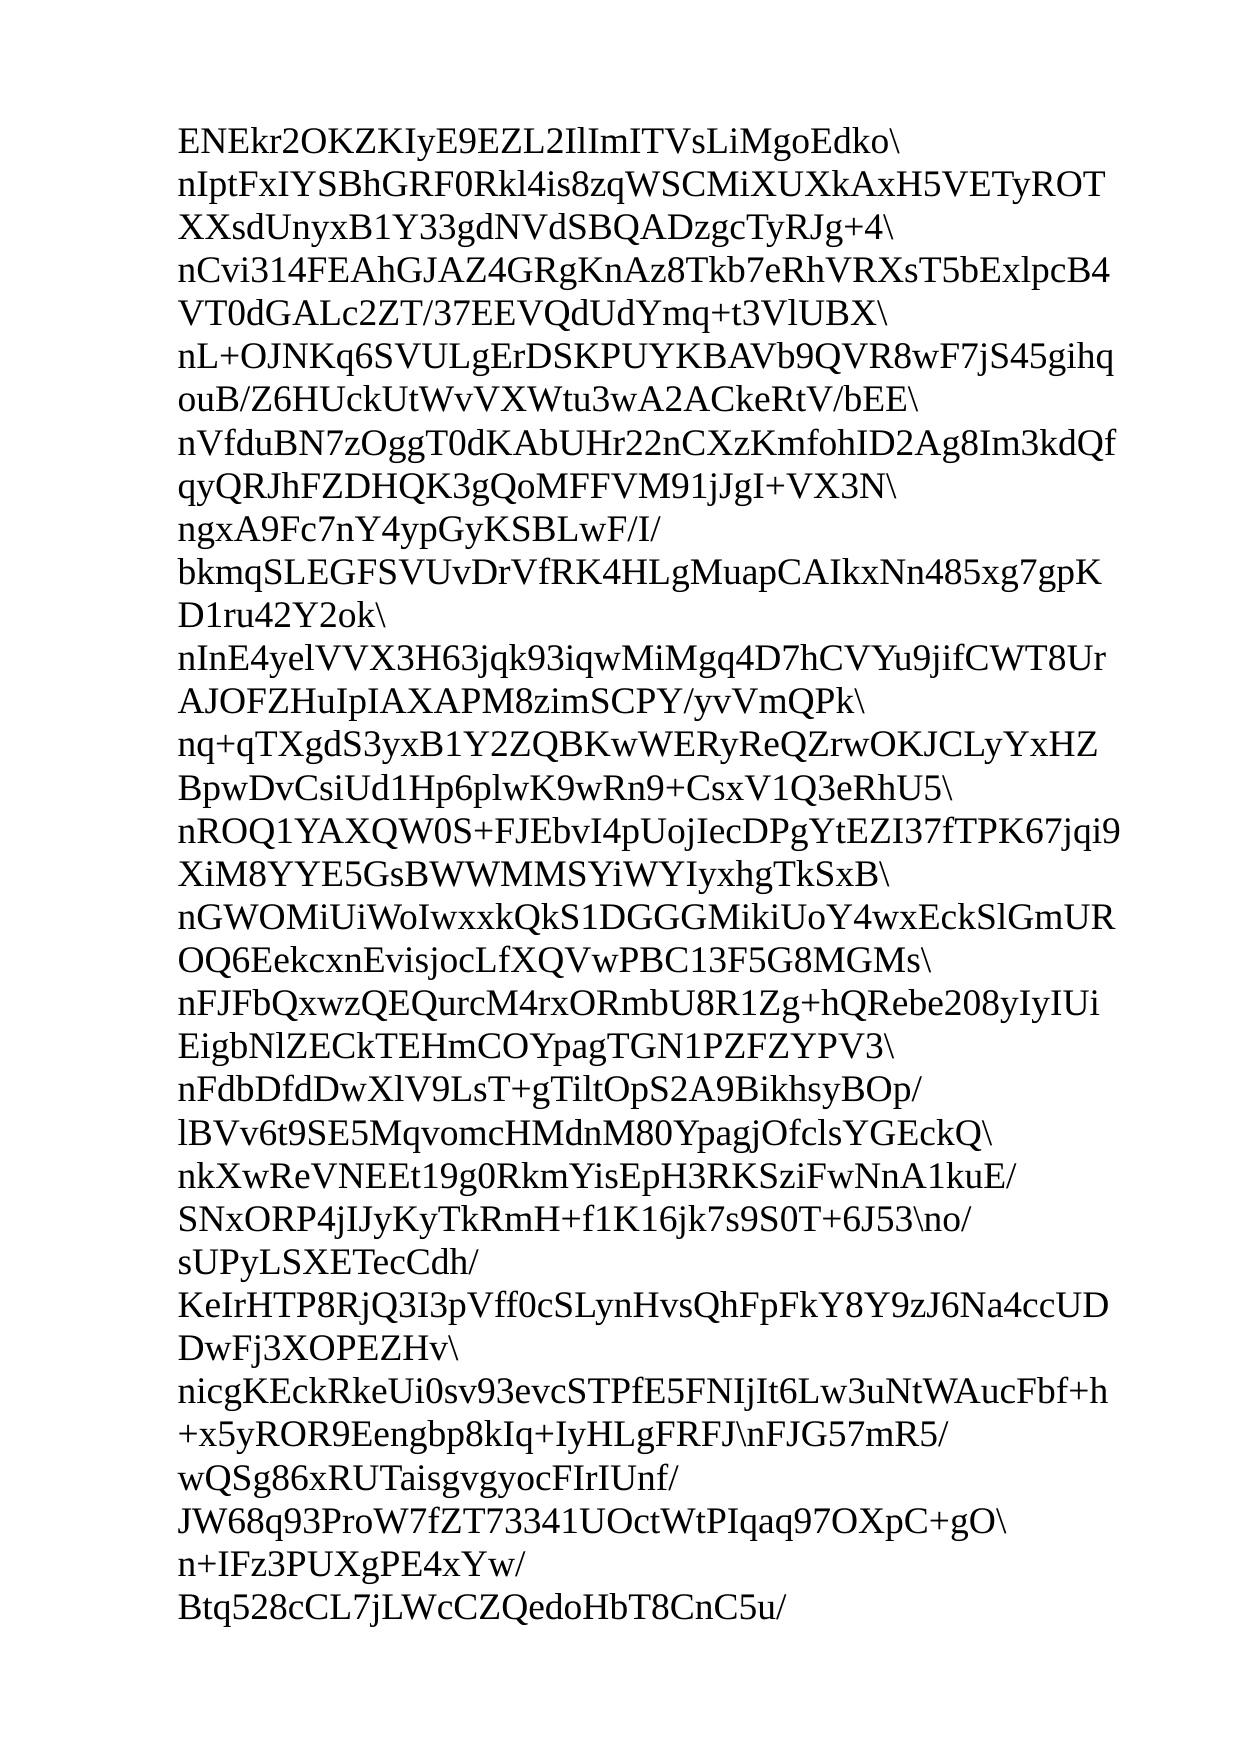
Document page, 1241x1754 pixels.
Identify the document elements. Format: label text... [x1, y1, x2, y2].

list ENEkr2OKZKIyE9EZL2IlImITVsLiMgoEdko\nIptFxIYSBhGRF0Rkl4is8zqWSCMiXUXkAxH5VETyROTXXsdUnyxB1Y33gdNVdSBQADzgcTyRJg+4\nCvi314FEAhGJAZ4GRgKnAz8Tkb7eRhVRXsT5bExlpcB4VT0dGALc2ZT/37EEVQdUdYmq+t3VlUBX\nL+OJNKq6SVULgErDSKPUYKBAVb9QVR8wF7jS45gihqouB/Z6HUckUtWvVXWtu3wA2ACkeRtV/bEE\nVfduBN7zOggT0dKAbUHr22nCXzKmfohID2Ag8Im3kdQfqyQRJhFZDHQK3gQoMFFVM91jJgI+VX3N\ngxA9Fc7nY4ypGyKSBLwF/I/bkmqSLEGFSVUvDrVfRK4HLgMuapCAIkxNn485xg7gpKD1ru42Y2ok\nInE4yelVVX3H63jqk93iqwMiMgq4D7hCVYu9jifCWT8UrAJOFZHuIpIAXAPM8zimSCPY/yvVmQPk\nq+qTXgdS3yxB1Y2ZQBKwWERyReQZrwOKJCLyYxHZBpwDvCsiUd1Hp6plwK9wRn9+CsxV1Q3eRhU5\nROQ1YAXQW0S+FJEbvI4pUojIecDPgYtEZI37fTPK67jqi9XiM8YYE5GsBWWMMSYiWYIyxhgTkSxB\nGWOMiUiWoIwxxkQkS1DGGGMikiUoY4wxEckSlGmUROQ6EekcxnEvisjocLfXQVwPBC13F5G8MGMs\nFJFbQxwzQEQurcM4rxORmbU8R1Zg+hQRebe208yIyIUiEigbNlZECkTEHmCOYpagTGN1PZFZYPV3\nFdbDfdDwXlV9LsT+gTiltOpS2A9BikhsyBOp/lBVv6t9SE5MqvomcHMdnM80YpagjOfclsYGEckQ\nkXwReVNEEt19g0RkmYisEpH3RKSziFwNnA1kuE/SNxORP4jIJyKyTkRmH+f1K16jk7s9S0T+6J53\no/sUPyLSXETecCdh/KeIrHTP8RjQ3I3pVff0cSLynHvsQhFpFkY8Y9zJ6Na4ccUDDwFj3XOPEZHv\nicgKEckRkeUi0sv93evcSTPfE5FNIjIt6Lw3uNtWAucFbf+h+x5yROR9Eengbp8kIq+IyHLgFRFJ\nFJG57mR5/wQSg86xRUTaisgvgyocFIrIUnf/JW68q93ProW7fZT73341UOctWtPIqaq97OXpC+gO\n+IFz3PUXgPE4xYw/Btq528cCL7jLWcCZQedoHbT8CnC5u/ [177, 118, 1122, 1627]
